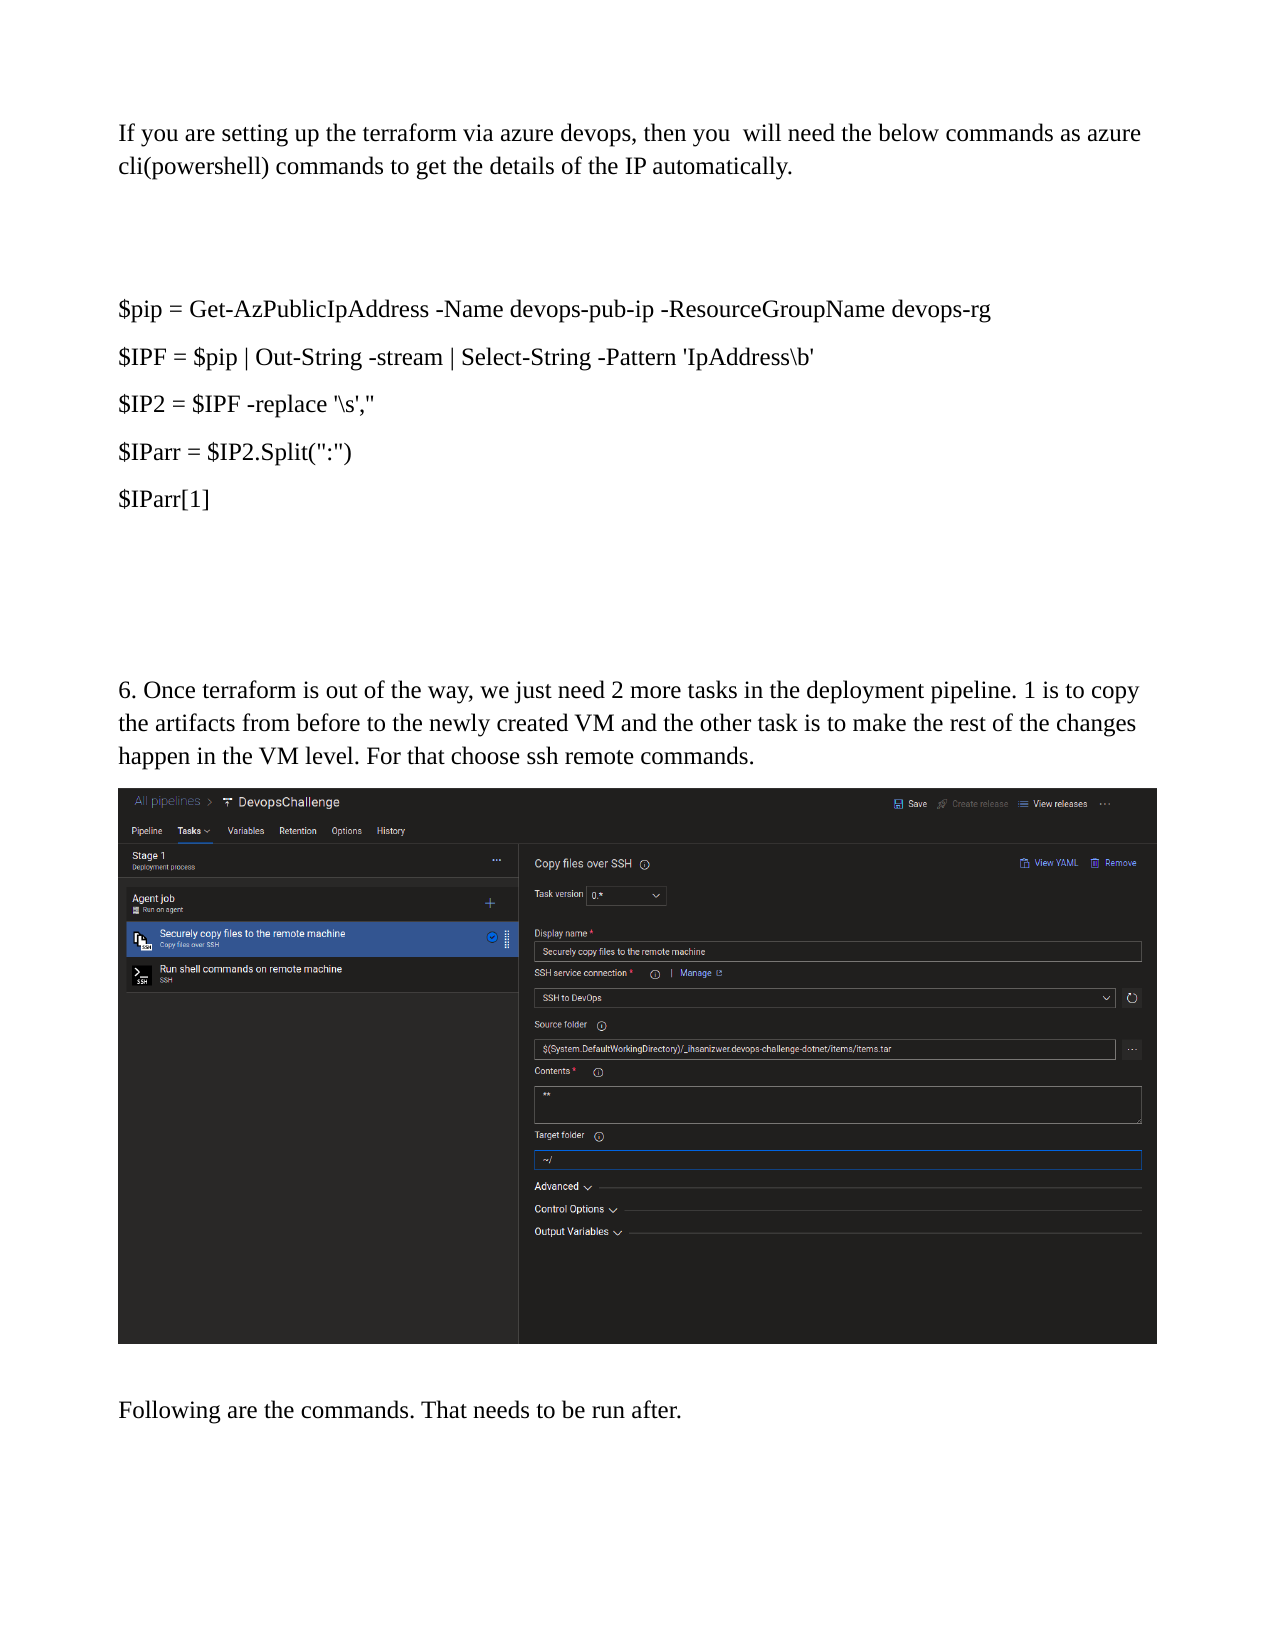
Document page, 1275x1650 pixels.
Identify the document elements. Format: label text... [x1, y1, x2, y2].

text 6. Once terraform is out of the way, we just need 2 more tasks in the deployment pipeline. 1 is to copy the artifacts from before to the newly created VM and the other task is to make the rest of the changes happen in the VM level. For that choose ssh remote commands. [118, 675, 1157, 769]
picture [118, 788, 1157, 1344]
text Following are the commands. That needs to be run after. [118, 1395, 1157, 1424]
text If you are setting up the terraform via azure devops, then you will need the below commands as azure cli(powershell) commands to get the details of the IP automatically. [118, 118, 1157, 180]
text $IP2 = $IPF -replace '\s','' [118, 389, 1157, 418]
text $pip = Get-AzPublicIpAddress -Name devops-pub-ip -ResourceGroupName devops-rg [118, 294, 1157, 323]
text $IParr = $IP2.Split(":") [118, 437, 1157, 466]
text $IPF = $pip | Out-String -stream | Select-String -Pattern 'IpAddress\b' [118, 342, 1157, 370]
text $IParr[1] [118, 484, 1157, 513]
